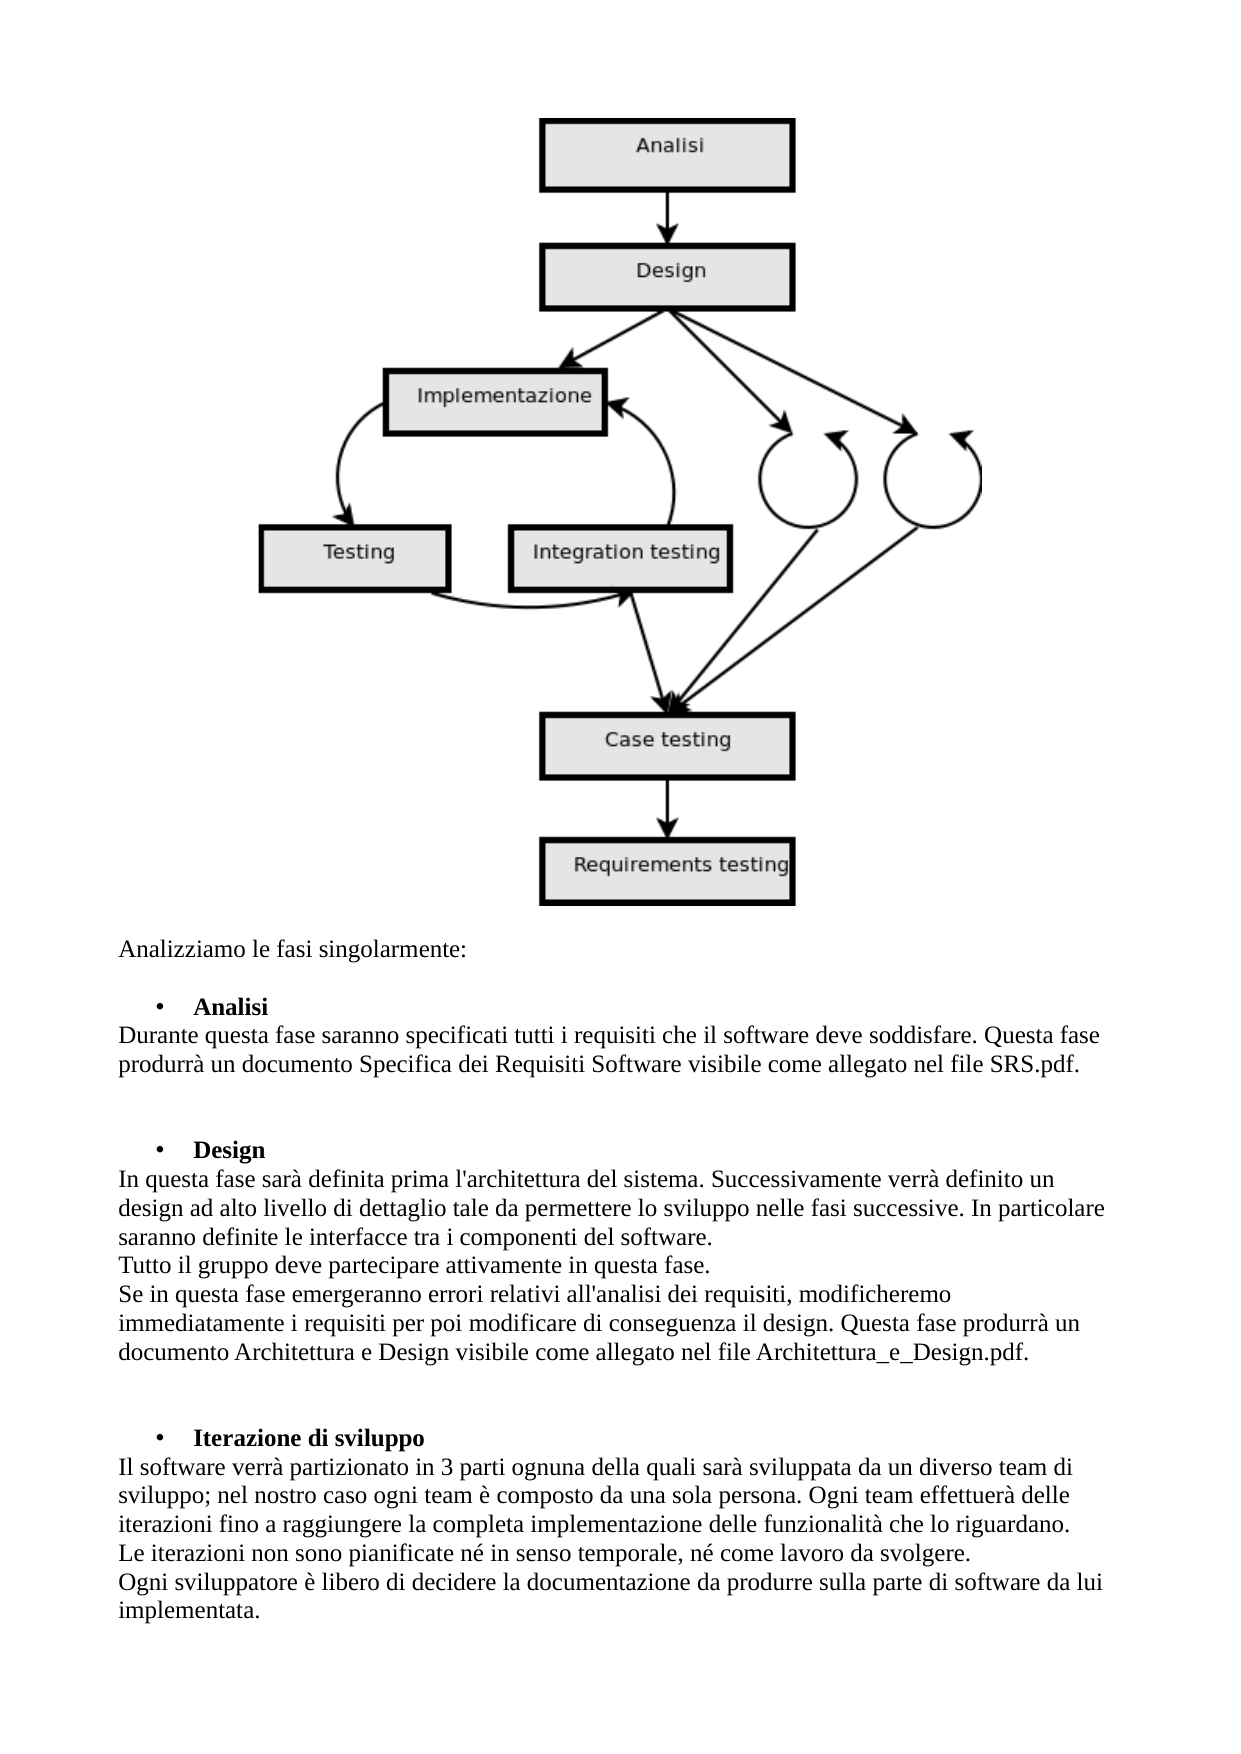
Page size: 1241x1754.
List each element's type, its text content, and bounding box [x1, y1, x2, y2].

text Analizziamo le fasi singolarmente: [118, 934, 1122, 963]
text Se in questa fase emergeranno errori relativi all'analisi dei requisiti, modificheremo immediatamente i requisiti per poi modificare di conseguenza il design. Questa fase produrrà un documento Architettura e Design visibile come allegato nel file Architettura_e_Design.pdf. [118, 1279, 1122, 1366]
list Analisi [156, 992, 1122, 1021]
text Le iterazioni non sono pianificate né in senso temporale, né come lavoro da svolgere. [118, 1538, 1122, 1567]
list Iterazione di sviluppo [156, 1423, 1122, 1452]
text Ogni sviluppatore è libero di decidere la documentazione da produrre sulla parte di software da lui implementata. [118, 1567, 1122, 1624]
text Durante questa fase saranno specificati tutti i requisiti che il software deve soddisfare. Questa fase produrrà un documento Specifica dei Requisiti Software visibile come allegato nel file SRS.pdf. [118, 1021, 1122, 1078]
list Design [156, 1136, 1122, 1164]
text In questa fase sarà definita prima l'architettura del sistema. Successivamente verrà definito un design ad alto livello di dettaglio tale da permettere lo sviluppo nelle fasi successive. In particolare saranno definite le interfacce tra i componenti del software. [118, 1164, 1122, 1251]
text Tutto il gruppo deve partecipare attivamente in questa fase. [118, 1251, 1122, 1279]
picture [258, 118, 982, 906]
text Il software verrà partizionato in 3 parti ognuna della quali sarà sviluppata da un diverso team di sviluppo; nel nostro caso ogni team è composto da una sola persona. Ogni team effettuerà delle iterazioni fino a raggiungere la completa implementazione delle funzionalità che lo riguardano. [118, 1452, 1122, 1538]
